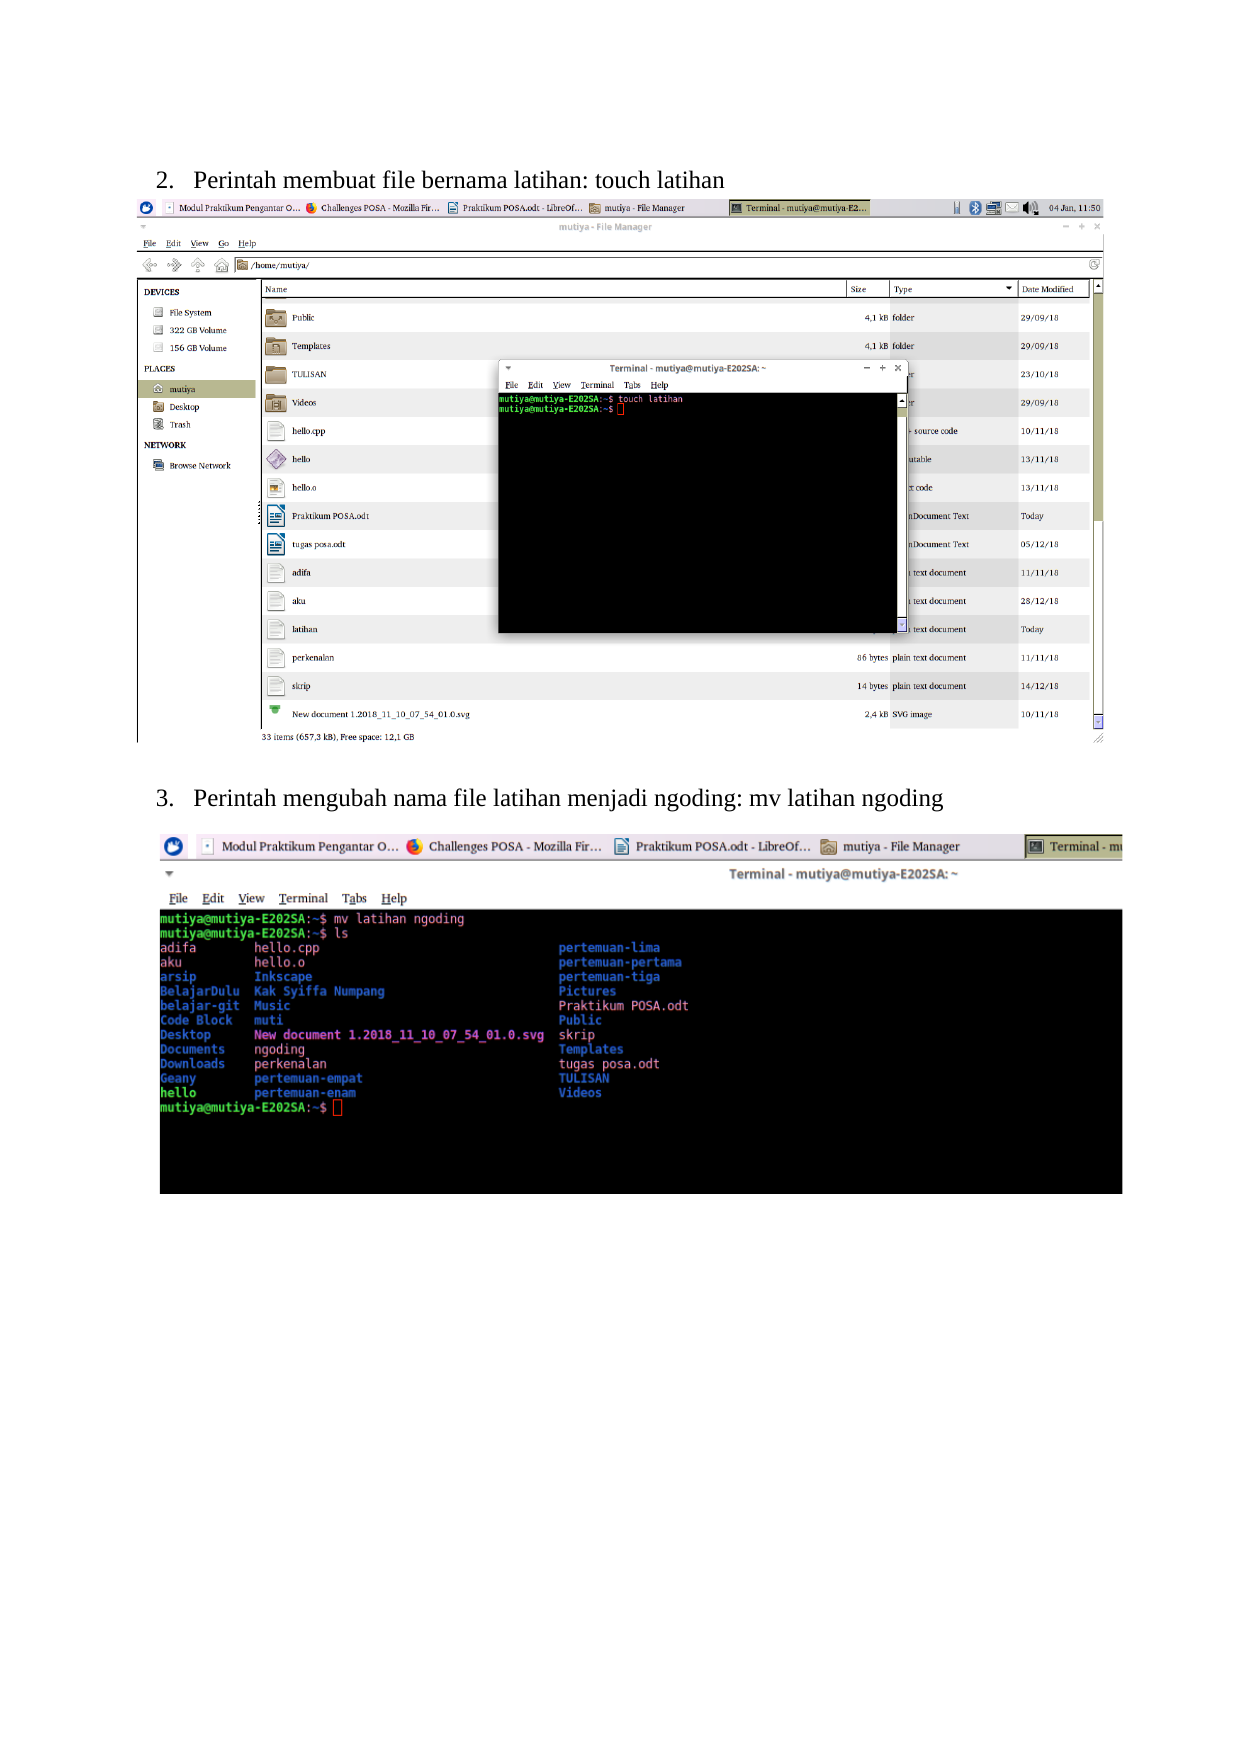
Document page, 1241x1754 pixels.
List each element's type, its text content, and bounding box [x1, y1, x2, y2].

list Perintah membuat file bernama latihan: touch latihan [156, 165, 1122, 193]
picture [159, 834, 1123, 1194]
picture [136, 199, 1104, 743]
list Perintah mengubah nama file latihan menjadi ngoding: mv latihan ngoding [156, 783, 1122, 812]
